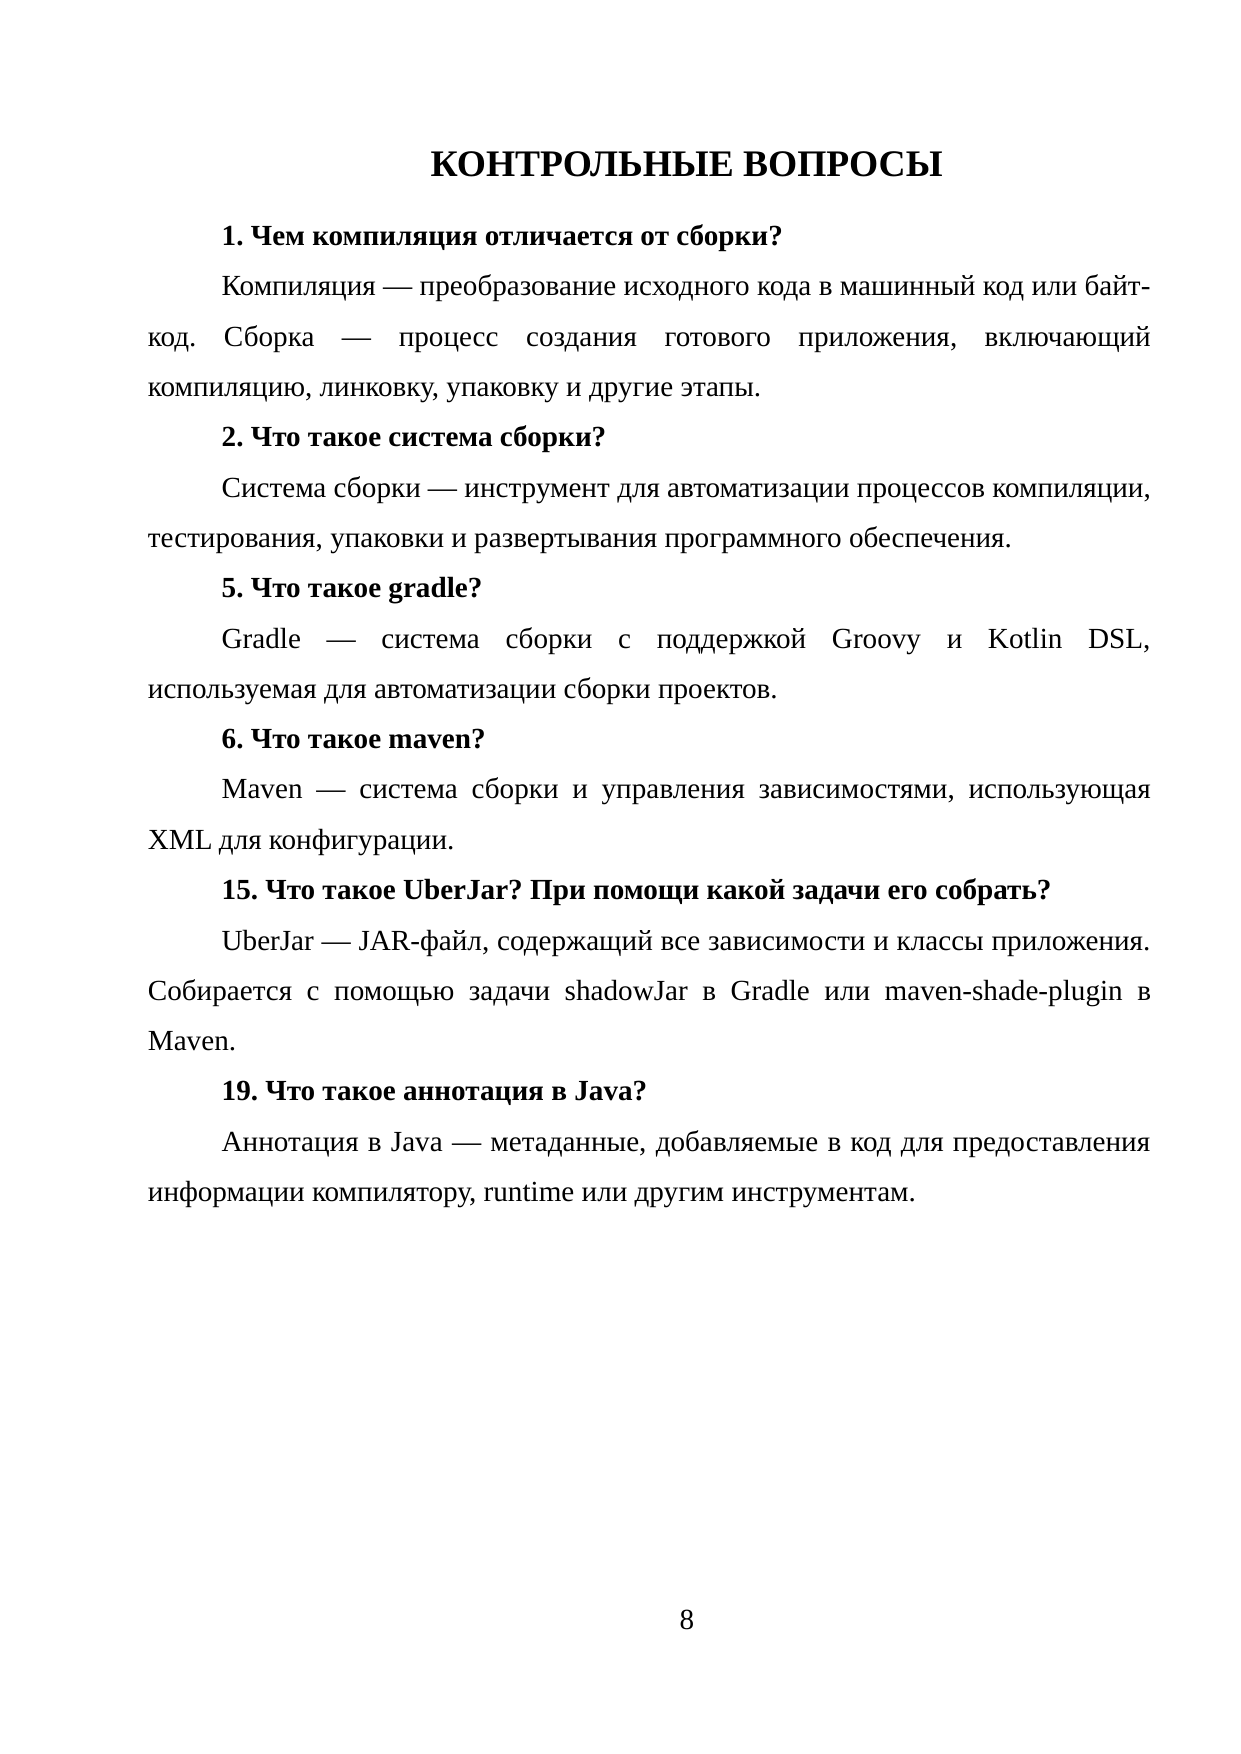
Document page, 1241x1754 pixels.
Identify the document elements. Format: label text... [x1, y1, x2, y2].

text Maven — система сборки и управления зависимостями, использующая XML для конфигурации. [148, 772, 1152, 856]
text 5. Что такое gradle? [148, 570, 1152, 604]
text Компиляция — преобразование исходного кода в машинный код или байт-код. Сборка — процесс создания готового приложения, включающий компиляцию, линковку, упаковку и другие этапы. [148, 268, 1152, 403]
text Аннотация в Java — метаданные, добавляемые в код для предоставления информации компилятору, runtime или другим инструментам. [148, 1124, 1152, 1208]
text Gradle — система сборки с поддержкой Groovy и Kotlin DSL, используемая для автоматизации сборки проектов. [148, 621, 1152, 704]
text UberJar — JAR-файл, содержащий все зависимости и классы приложения. Собирается с помощью задачи shadowJar в Gradle или maven-shade-plugin в Maven. [148, 923, 1152, 1057]
text 19. Что такое аннотация в Java? [148, 1073, 1152, 1107]
text 2. Что такое система сборки? [148, 419, 1152, 453]
text Система сборки — инструмент для автоматизации процессов компиляции, тестирования, упаковки и развертывания программного обеспечения. [148, 470, 1152, 554]
text 1. Чем компиляция отличается от сборки? [148, 218, 1152, 252]
subtitle КОНТРОЛЬНЫЕ ВОПРОСЫ [148, 142, 1152, 185]
text 15. Что такое UberJar? При помощи какой задачи его собрать? [148, 872, 1152, 906]
text 6. Что такое maven? [148, 721, 1152, 755]
